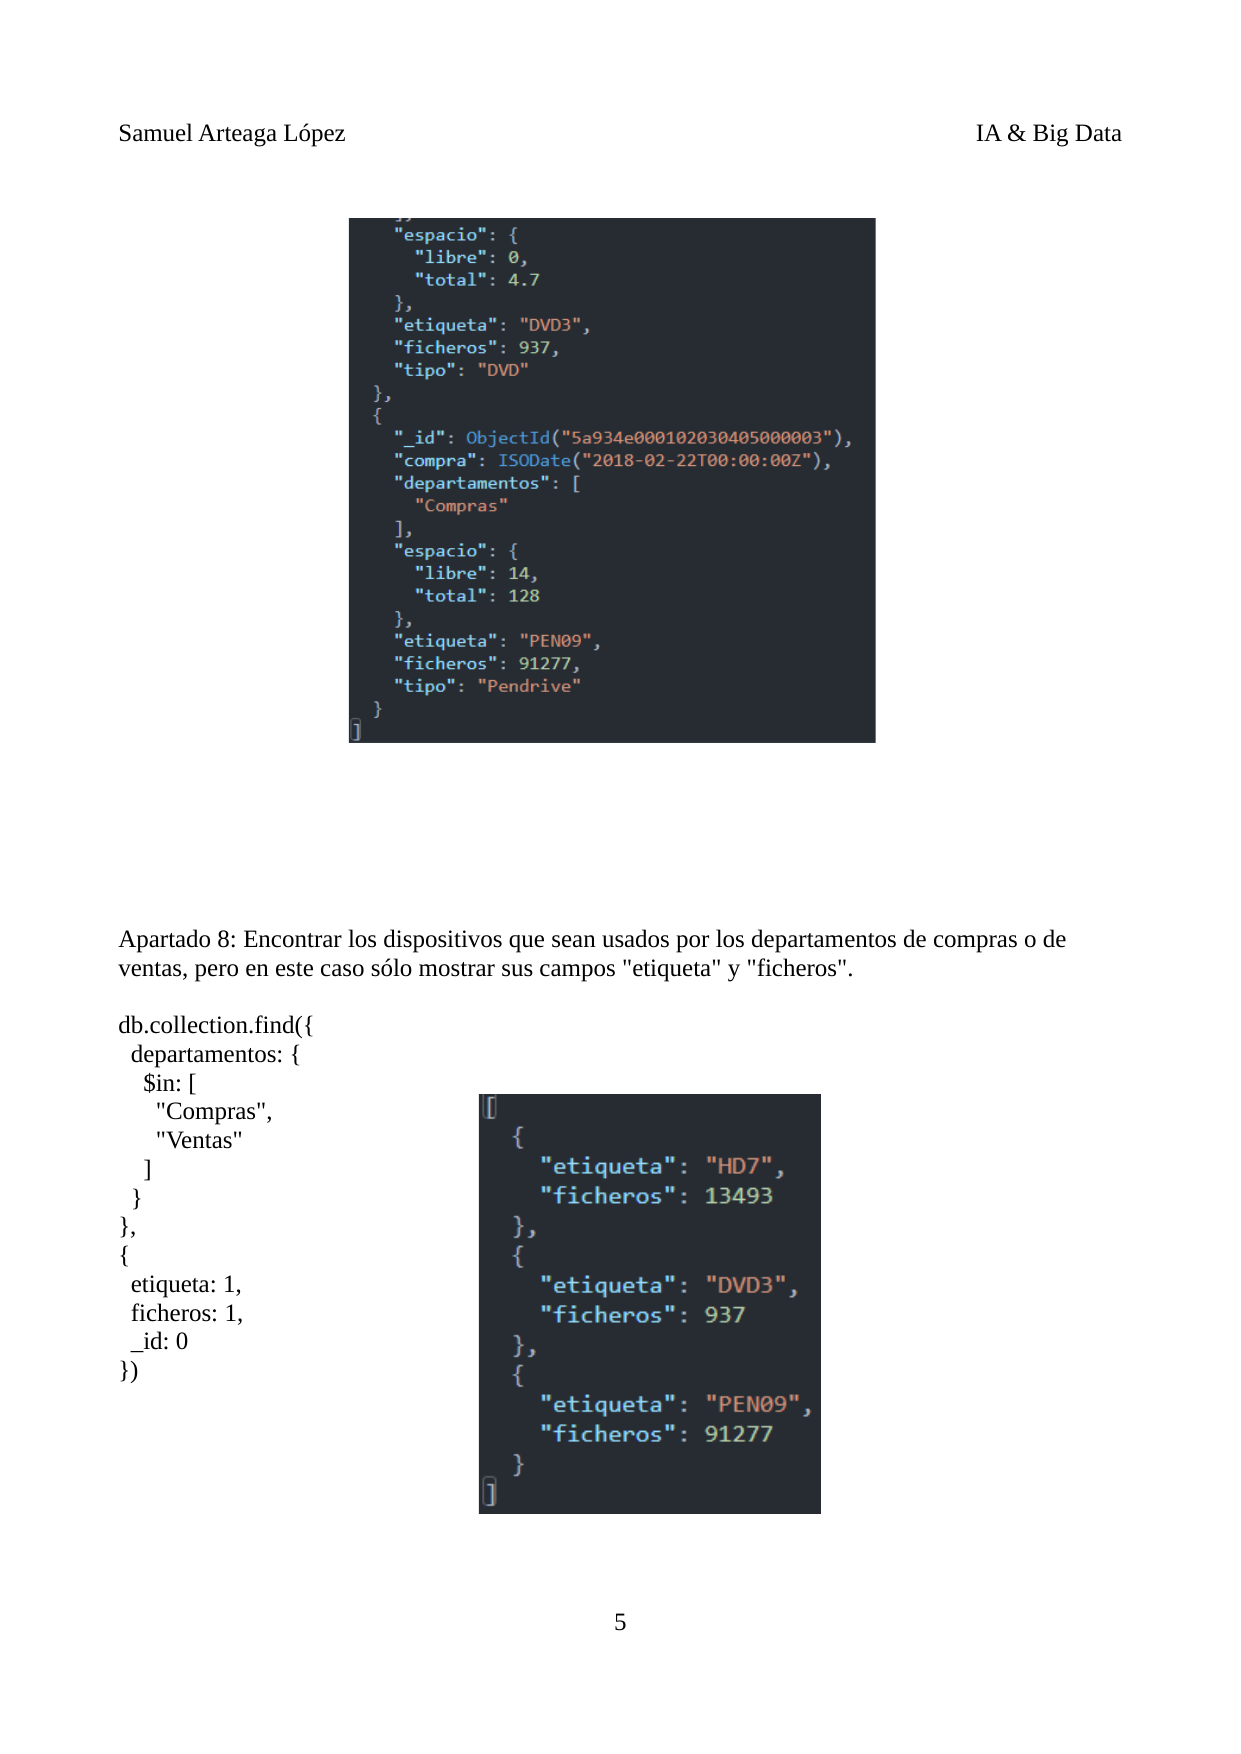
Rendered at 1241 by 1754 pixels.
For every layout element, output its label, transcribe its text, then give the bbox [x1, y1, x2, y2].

picture [348, 218, 876, 743]
picture [478, 1094, 821, 1514]
text Apartado 8: Encontrar los dispositivos que sean usados por los departamentos de compras o de ventas, pero en este caso sólo mostrar sus campos "etiqueta" y "ficheros". [118, 924, 1122, 981]
text db.collection.find({ departamentos: { $in: [ "Compras", "Ventas" ] } }, { etiqueta: 1, ficheros: 1, _id: 0 }) [118, 1010, 1122, 1384]
